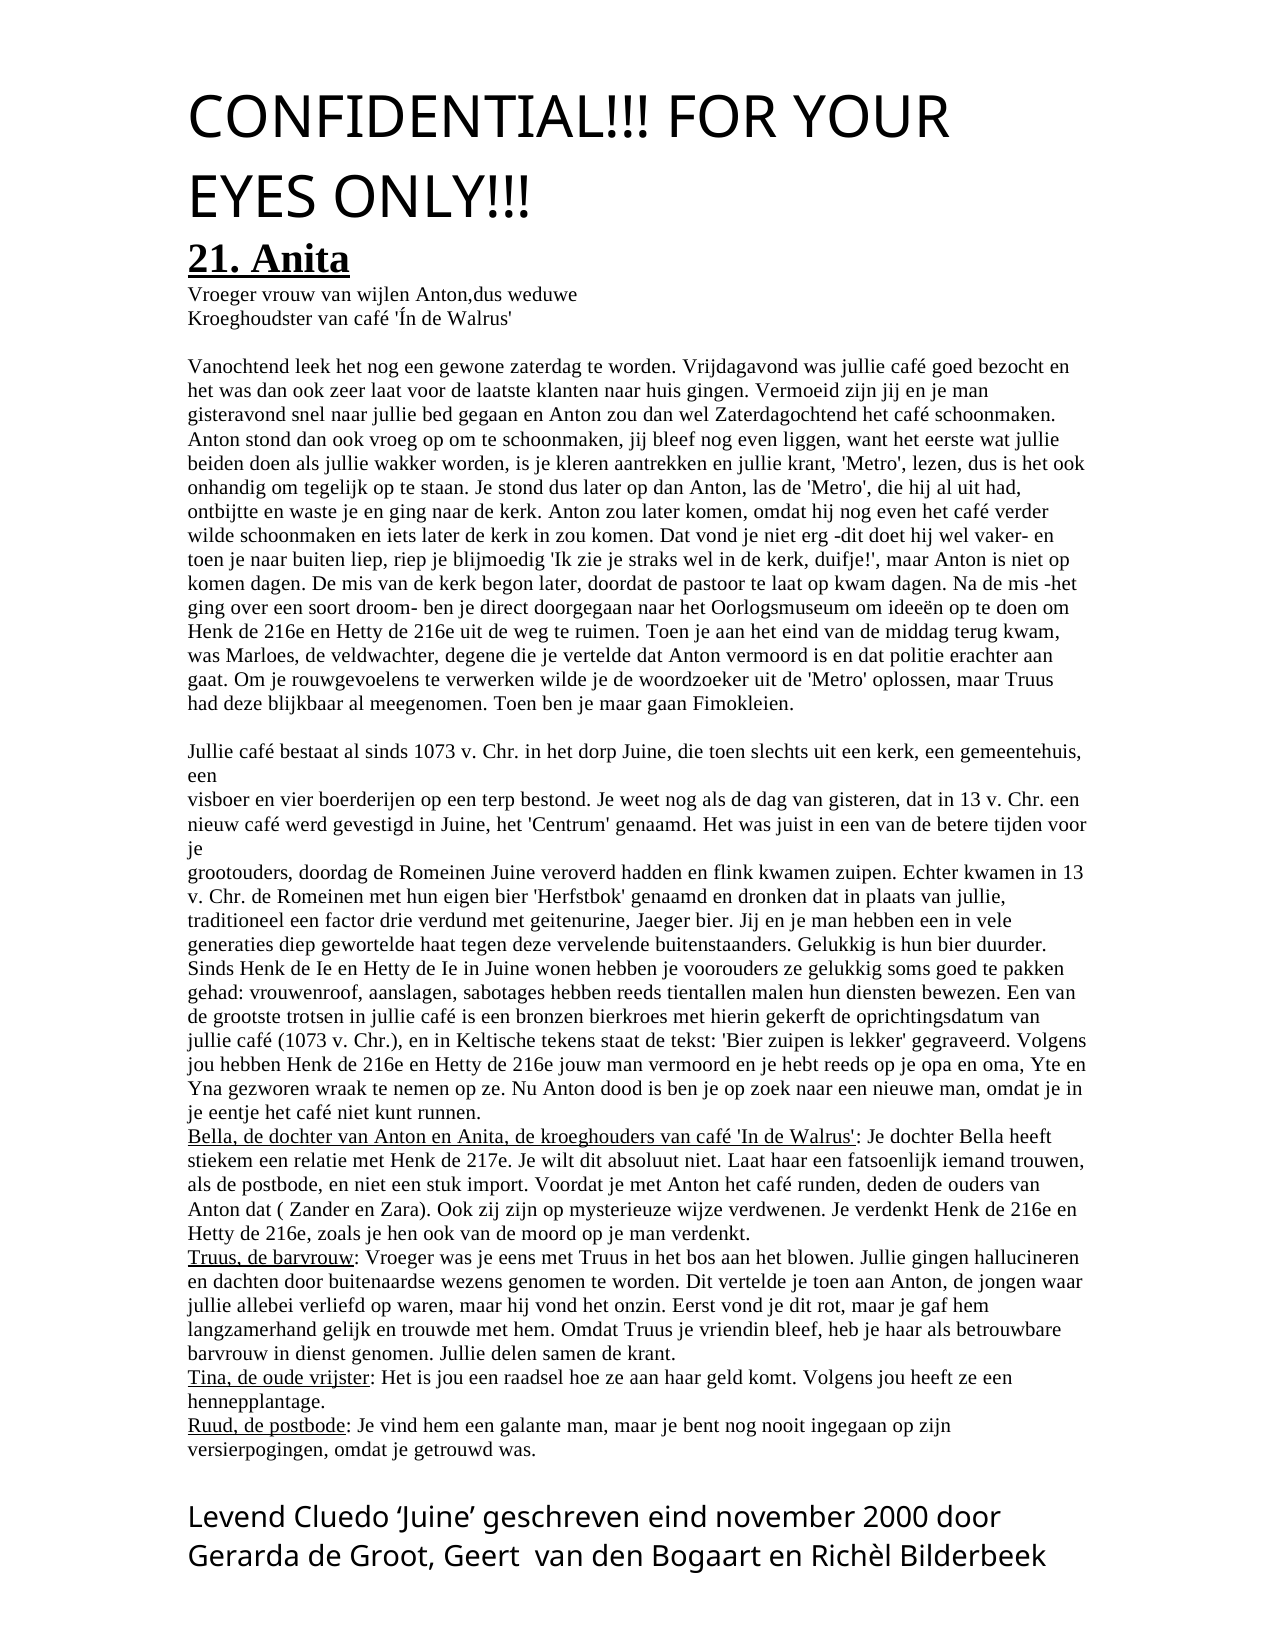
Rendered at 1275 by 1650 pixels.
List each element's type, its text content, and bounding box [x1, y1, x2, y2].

text grootouders, doordag de Romeinen Juine veroverd hadden en flink kwamen zuipen. Echter kwamen in 13 v. Chr. de Romeinen met hun eigen bier 'Herfstbok' genaamd en dronken dat in plaats van jullie, traditioneel een factor drie verdund met geitenurine, Jaeger bier. Jij en je man hebben een in vele generaties diep gewortelde haat tegen deze vervelende buitenstaanders. Gelukkig is hun bier duurder. Sinds Henk de Ie en Hetty de Ie in Juine wonen hebben je voorouders ze gelukkig soms goed te pakken gehad: vrouwenroof, aanslagen, sabotages hebben reeds tientallen malen hun diensten bewezen. Een van de grootste trotsen in jullie café is een bronzen bierkroes met hierin gekerft de oprichtingsdatum van jullie café (1073 v. Chr.), en in Keltische tekens staat de tekst: 'Bier zuipen is lekker' gegraveerd. Volgens jou hebben Henk de 216e en Hetty de 216e jouw man vermoord en je hebt reeds op je opa en oma, Yte en Yna gezworen wraak te nemen op ze. Nu Anton dood is ben je op zoek naar een nieuwe man, omdat je in je eentje het café niet kunt runnen. [187, 859, 1090, 1124]
text Vroeger vrouw van wijlen Anton,dus weduwe [187, 282, 1090, 306]
text Truus, de barvrouw: Vroeger was je eens met Truus in het bos aan het blowen. Jullie gingen hallucineren en dachten door buitenaardse wezens genomen te worden. Dit vertelde je toen aan Anton, de jongen waar jullie allebei verliefd op waren, maar hij vond het onzin. Eerst vond je dit rot, maar je gaf hem langzamerhand gelijk en trouwde met hem. Omdat Truus je vriendin bleef, heb je haar als betrouwbare barvrouw in dienst genomen. Jullie delen samen de krant. [187, 1244, 1090, 1365]
text Bella, de dochter van Anton en Anita, de kroeghouders van café 'In de Walrus': Je dochter Bella heeft stiekem een relatie met Henk de 217e. Je wilt dit absoluut niet. Laat haar een fatsoenlijk iemand trouwen, als de postbode, en niet een stuk import. Voordat je met Anton het café runden, deden de ouders van Anton dat ( Zander en Zara). Ook zij zijn op mysterieuze wijze verdwenen. Je verdenkt Henk de 216e en Hetty de 216e, zoals je hen ook van de moord op je man verdenkt. [187, 1124, 1090, 1244]
text Jullie café bestaat al sinds 1073 v. Chr. in het dorp Juine, die toen slechts uit een kerk, een gemeentehuis, een [187, 739, 1090, 787]
text 21. Anita [187, 234, 1090, 282]
text Vanochtend leek het nog een gewone zaterdag te worden. Vrijdagavond was jullie café goed bezocht en het was dan ook zeer laat voor de laatste klanten naar huis gingen. Vermoeid zijn jij en je man gisteravond snel naar jullie bed gegaan en Anton zou dan wel Zaterdagochtend het café schoonmaken. Anton stond dan ook vroeg op om te schoonmaken, jij bleef nog even liggen, want het eerste wat jullie beiden doen als jullie wakker worden, is je kleren aantrekken en jullie krant, 'Metro', lezen, dus is het ook onhandig om tegelijk op te staan. Je stond dus later op dan Anton, las de 'Metro', die hij al uit had, ontbijtte en waste je en ging naar de kerk. Anton zou later komen, omdat hij nog even het café verder wilde schoonmaken en iets later de kerk in zou komen. Dat vond je niet erg -dit doet hij wel vaker- en toen je naar buiten liep, riep je blijmoedig 'Ik zie je straks wel in de kerk, duifje!', maar Anton is niet op komen dagen. De mis van de kerk begon later, doordat de pastoor te laat op kwam dagen. Na de mis -het ging over een soort droom- ben je direct doorgegaan naar het Oorlogsmuseum om ideeën op te doen om Henk de 216e en Hetty de 216e uit de weg te ruimen. Toen je aan het eind van de middag terug kwam, was Marloes, de veldwachter, degene die je vertelde dat Anton vermoord is en dat politie erachter aan gaat. Om je rouwgevoelens te verwerken wilde je de woordzoeker uit de 'Metro' oplossen, maar Truus had deze blijkbaar al meegenomen. Toen ben je maar gaan Fimokleien. [187, 354, 1090, 715]
text Ruud, de postbode: Je vind hem een galante man, maar je bent nog nooit ingegaan op zijn versierpogingen, omdat je getrouwd was. [187, 1413, 1090, 1461]
text Kroeghoudster van café 'Ín de Walrus' [187, 306, 1090, 330]
text Tina, de oude vrijster: Het is jou een raadsel hoe ze aan haar geld komt. Volgens jou heeft ze een hennepplantage. [187, 1365, 1090, 1413]
text visboer en vier boerderijen op een terp bestond. Je weet nog als de dag van gisteren, dat in 13 v. Chr. een nieuw café werd gevestigd in Juine, het 'Centrum' genaamd. Het was juist in een van de betere tijden voor je [187, 787, 1090, 859]
